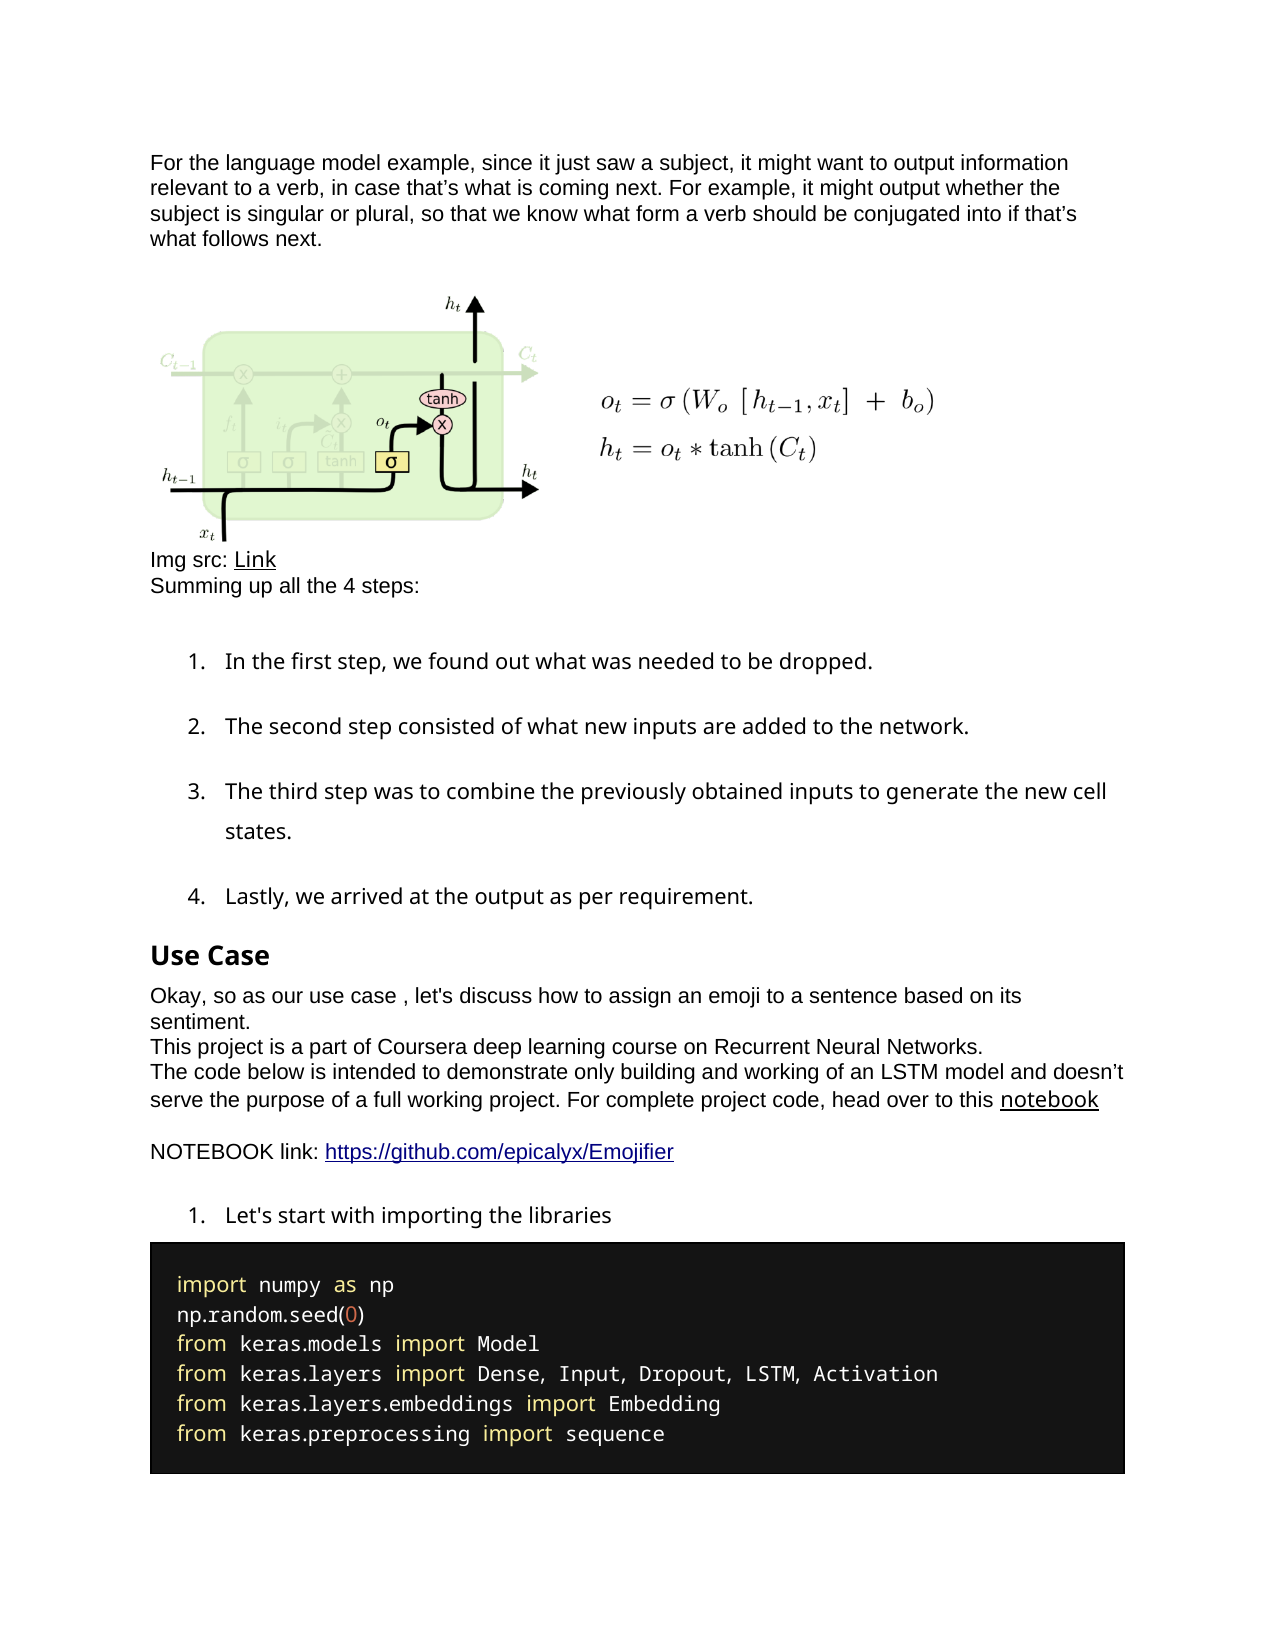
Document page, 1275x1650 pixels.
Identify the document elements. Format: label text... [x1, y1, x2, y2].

list The third step was to combine the previously obtained inputs to generate the new cell states. [187, 766, 1125, 846]
text NOTEBOOK link: https://github.com/epicalyx/Emojifier [150, 1139, 1125, 1164]
text from keras.layers import Dense, Input, Dropout, LSTM, Activation [152, 1332, 1123, 1361]
text Okay, so as our use case , let's discuss how to assign an emoji to a sentence based on its sentiment. This project is a part of Coursera deep learning course on Recurrent Neural Networks. The code below is intended to demonstrate only building and working of an LSTM model and doesn’t serve the purpose of a full working project. For complete project code, head over to this notebook [150, 983, 1125, 1114]
text Summing up all the 4 steps: [150, 573, 1125, 598]
subtitle Use Case [150, 936, 1125, 973]
text For the language model example, since it just saw a subject, it might want to output information relevant to a verb, in case that’s what is coming next. For example, it might output whether the subject is singular or plural, so that we know what form a verb should be conjugated into if that’s what follows next. [150, 150, 1125, 251]
text from keras.layers.embeddings import Embedding [152, 1361, 1123, 1391]
list In the first step, we found out what was needed to be dropped. [187, 636, 1125, 676]
text np.random.seed(0) [152, 1272, 1123, 1302]
list Let's start with importing the libraries [187, 1190, 1125, 1230]
list The second step consisted of what new inputs are added to the network. [187, 701, 1125, 741]
text import numpy as np [152, 1244, 1123, 1272]
text from keras.models import Model [152, 1302, 1123, 1332]
list Lastly, we arrived at the output as per requirement. [187, 871, 1125, 911]
text Img src: Link [150, 288, 1125, 573]
text from keras.preprocessing import sequence [152, 1391, 1123, 1473]
